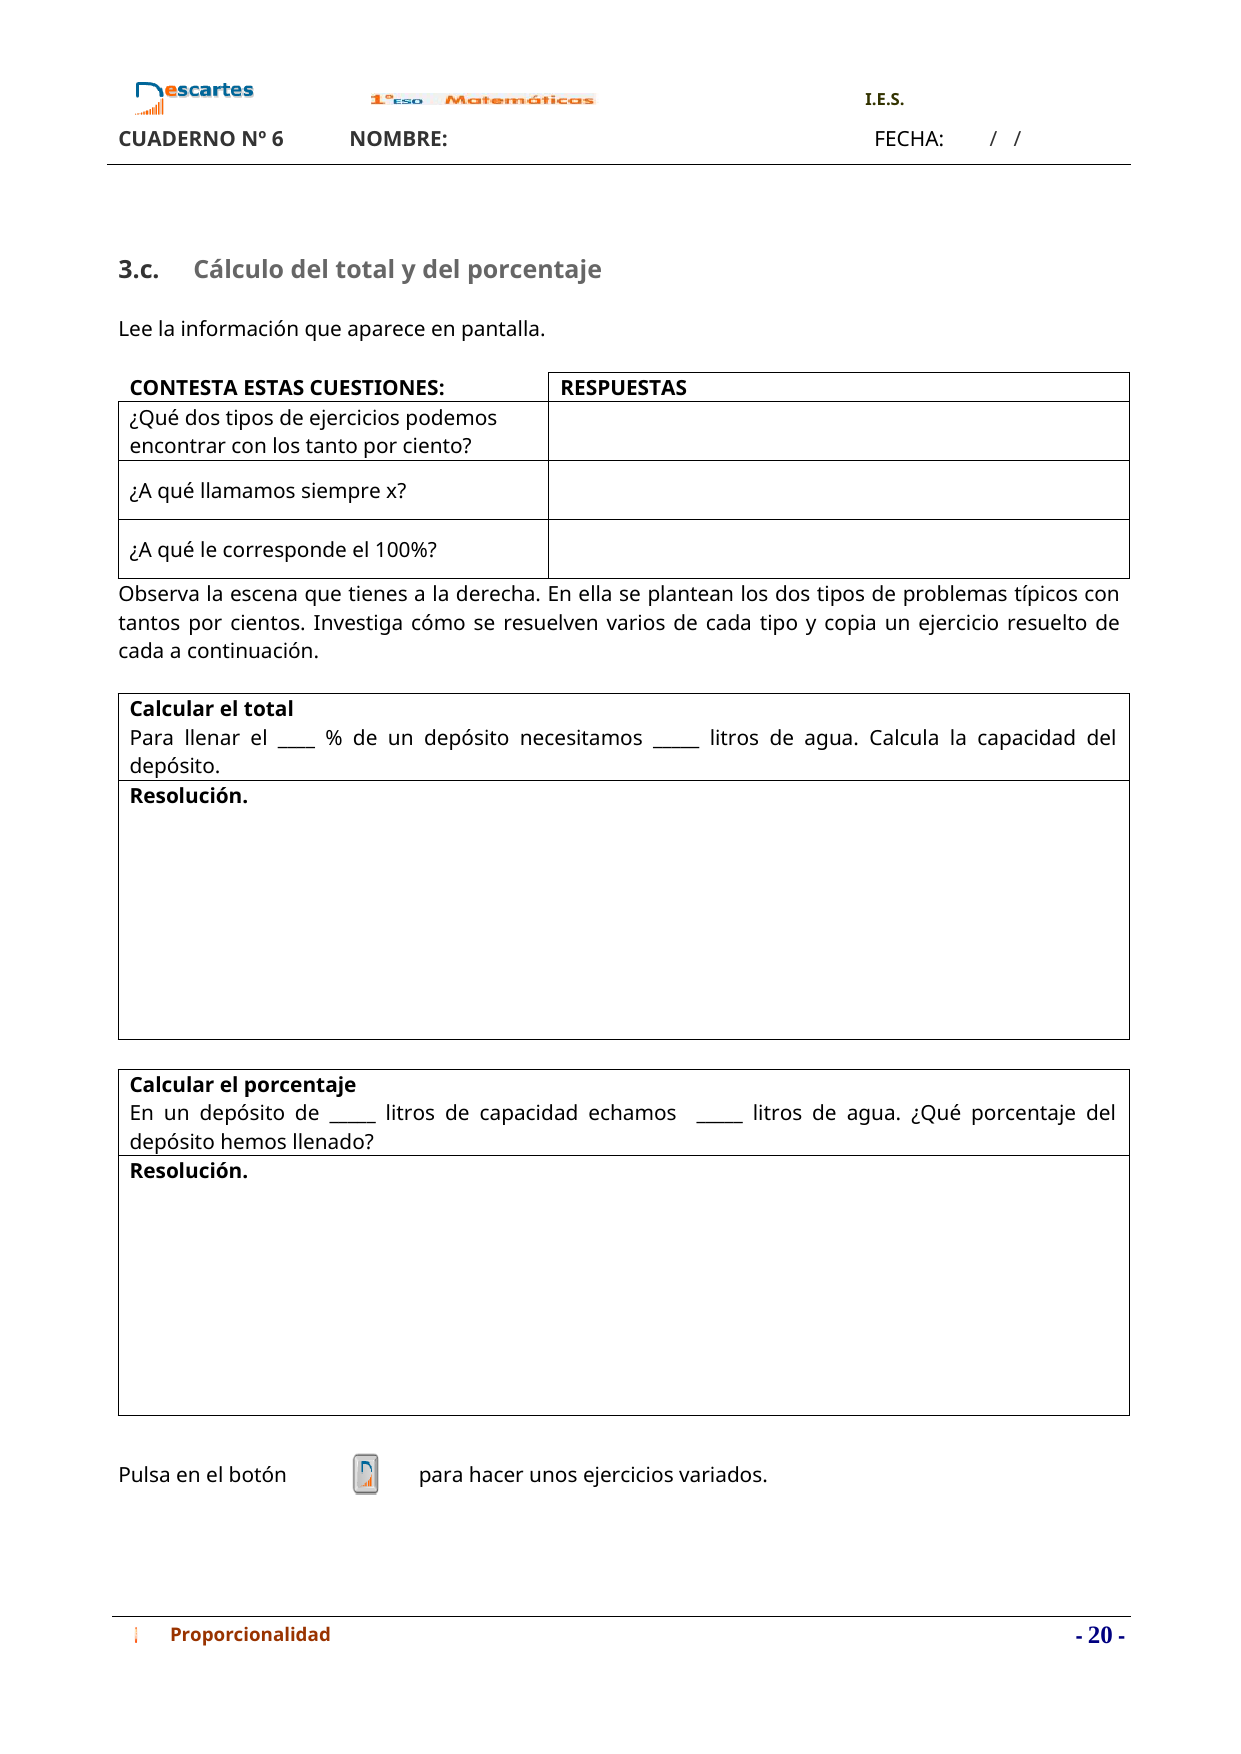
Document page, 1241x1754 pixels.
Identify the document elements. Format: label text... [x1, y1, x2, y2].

table_cell Resolución. [119, 1156, 1129, 1415]
table_cell ¿Qué dos tipos de ejercicios podemos encontrar con los tanto por ciento? [119, 402, 548, 460]
table_header CONTESTA ESTAS CUESTIONES: [118, 372, 548, 401]
table_cell Resolución. [119, 781, 1129, 1039]
text Observa la escena que tienes a la derecha. En ella se plantean los dos tipos de problemas típicos con tantos por cientos. Investiga cómo se resuelven varios de cada tipo y copia un ejercicio resuelto de cada a continuación. [118, 579, 1122, 664]
table_cell [549, 461, 1129, 519]
table_cell [549, 402, 1129, 460]
table_header RESPUESTAS [549, 373, 1129, 401]
table_header Calcular el porcentaje En un depósito de _____ litros de capacidad echamos _____ litros de agua. ¿Qué porcentaje del depósito hemos llenado? [119, 1070, 1129, 1155]
table_header Calcular el total Para llenar el ____ % de un depósito necesitamos _____ litros de agua. Calcula la capacidad del depósito. [119, 694, 1129, 780]
picture [134, 82, 257, 115]
picture [134, 1626, 138, 1643]
picture [371, 93, 599, 105]
table_cell ¿A qué llamamos siempre x? [119, 461, 548, 519]
table_header Pulsa en el botón [107, 1445, 324, 1504]
text Lee la información que aparece en pantalla. [118, 314, 1122, 343]
table_cell [549, 520, 1129, 578]
table_header para hacer unos ejercicios variados. [407, 1445, 1133, 1504]
picture [352, 1453, 379, 1495]
table_header [324, 1445, 407, 1504]
list Cálculo del total y del porcentaje [118, 252, 1122, 286]
table_cell ¿A qué le corresponde el 100%? [119, 520, 548, 578]
